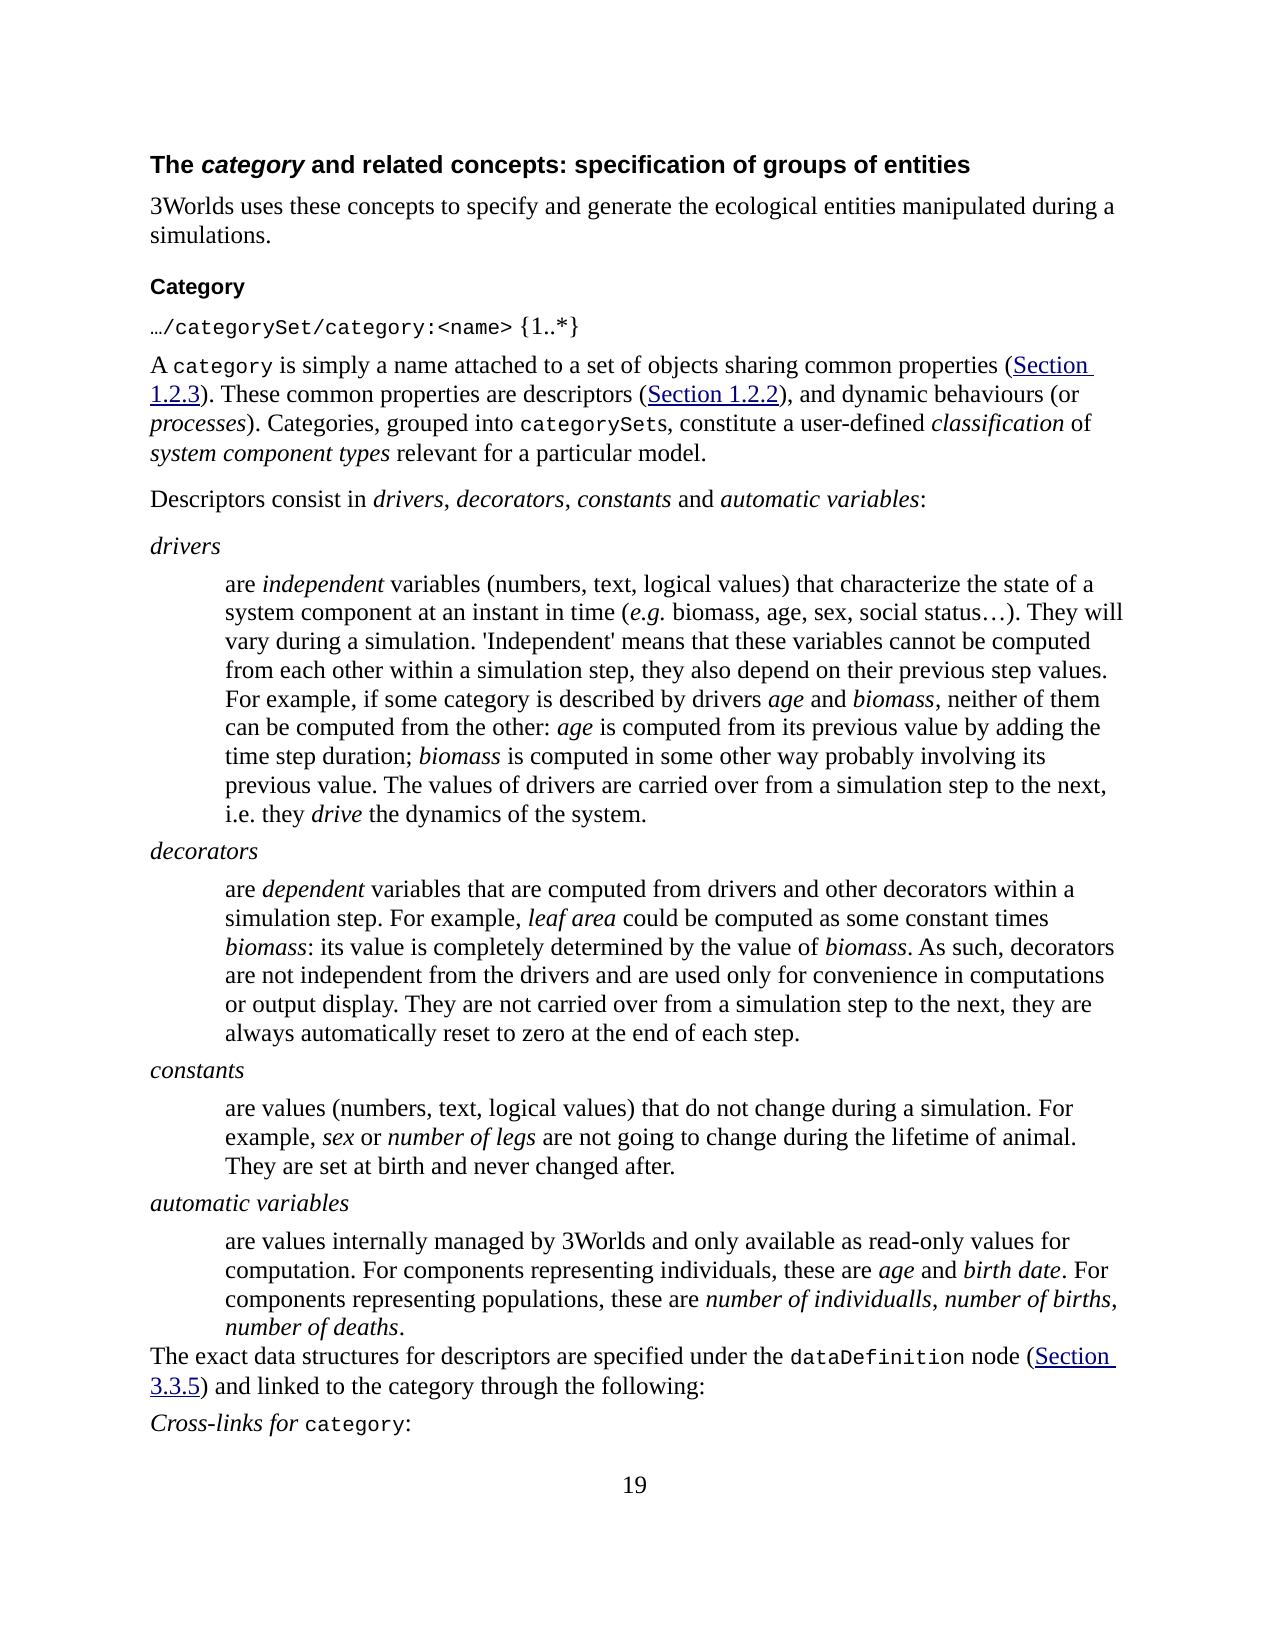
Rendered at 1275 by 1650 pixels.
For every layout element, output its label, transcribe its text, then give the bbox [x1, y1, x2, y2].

text The exact data structures for descriptors are specified under the dataDefinition node (Section 3.3.5) and linked to the category through the following: [150, 1341, 1125, 1399]
text are independent variables (numbers, text, logical values) that characterize the state of a system component at an instant in time (e.g. biomass, age, sex, social status…​). They will vary during a simulation. 'Independent' means that these variables cannot be computed from each other within a simulation step, they also depend on their previous step values. For example, if some category is described by drivers age and biomass, neither of them can be computed from the other: age is computed from its previous value by adding the time step duration; biomass is computed in some other way probably involving its previous value. The values of drivers are carried over from a simulation step to the next, i.e. they drive the dynamics of the system. [225, 569, 1125, 827]
text drivers [150, 531, 1125, 560]
text Descriptors consist in drivers, decorators, constants and automatic variables: [150, 484, 1125, 513]
subtitle The category and related concepts: specification of groups of entities [150, 150, 1125, 178]
text decorators [150, 836, 1125, 865]
text Cross-links for category: [150, 1408, 1125, 1438]
text 3Worlds uses these concepts to specify and generate the ecological entities manipulated during a simulations. [150, 191, 1125, 248]
text …​/categorySet/category:<name> {1..*} [150, 311, 1125, 341]
text constants [150, 1056, 1125, 1084]
text A category is simply a name attached to a set of objects sharing common properties (Section 1.2.3). These common properties are descriptors (Section 1.2.2), and dynamic behaviours (or processes). Categories, grouped into categorySets, constitute a user-defined classification of system component types relevant for a particular model. [150, 350, 1125, 466]
text are values (numbers, text, logical values) that do not change during a simulation. For example, sex or number of legs are not going to change during the lifetime of animal. They are set at birth and never changed after. [225, 1093, 1125, 1179]
text automatic variables [150, 1188, 1125, 1217]
text are values internally managed by 3Worlds and only available as read-only values for computation. For components representing individuals, these are age and birth date. For components representing populations, these are number of individualls, number of births, number of deaths. [225, 1226, 1125, 1341]
text are dependent variables that are computed from drivers and other decorators within a simulation step. For example, leaf area could be computed as some constant times biomass: its value is completely determined by the value of biomass. As such, decorators are not independent from the drivers and are used only for convenience in computations or output display. They are not carried over from a simulation step to the next, they are always automatically reset to zero at the end of each step. [225, 874, 1125, 1047]
subtitle Category [150, 273, 1125, 299]
